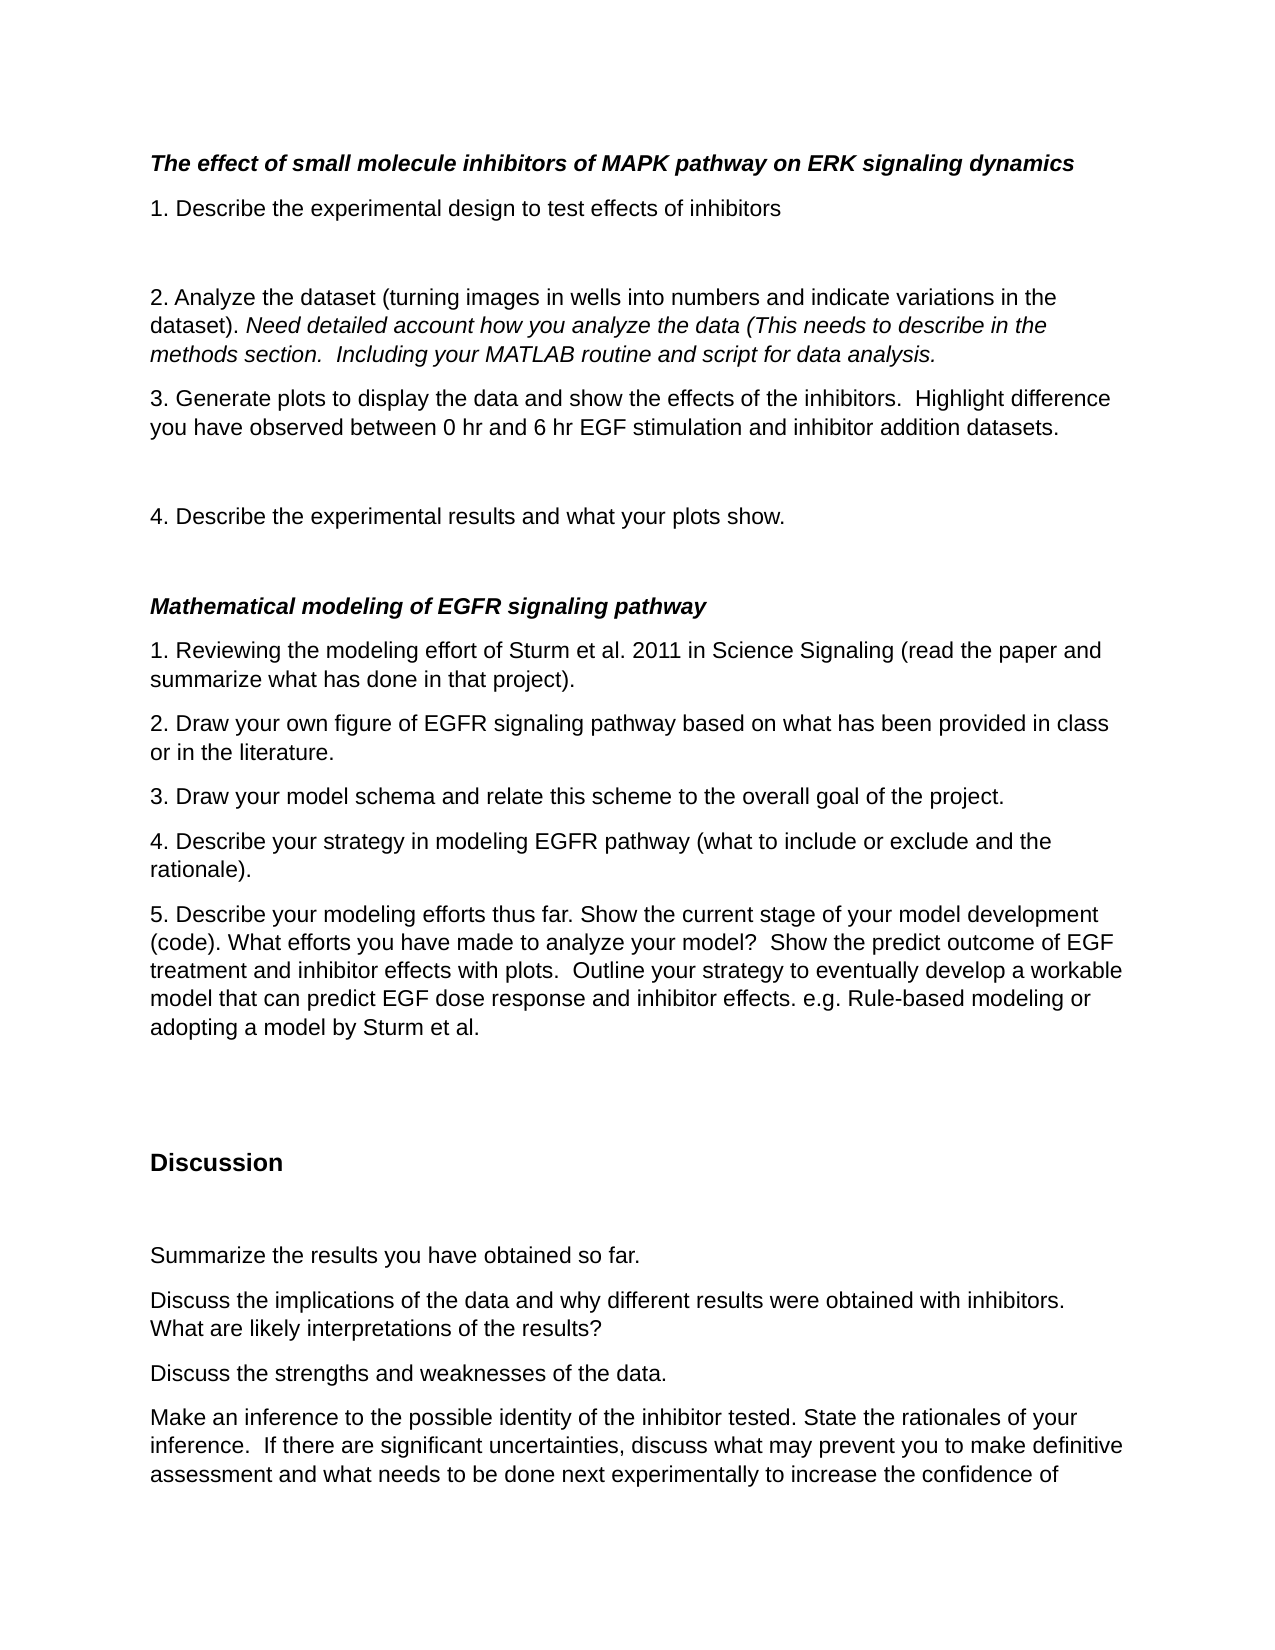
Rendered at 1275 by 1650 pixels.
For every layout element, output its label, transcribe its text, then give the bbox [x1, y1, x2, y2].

text Summarize the results you have obtained so far. [150, 1242, 1125, 1268]
text Discuss the implications of the data and why different results were obtained with inhibitors. What are likely interpretations of the results? [150, 1287, 1125, 1341]
text Discuss the strengths and weaknesses of the data. [150, 1359, 1125, 1386]
text Make an inference to the possible identity of the inhibitor tested. State the rationales of your inference. If there are significant uncertainties, discuss what may prevent you to make definitive assessment and what needs to be done next experimentally to increase the confidence of [150, 1404, 1125, 1487]
text 1. Describe the experimental design to test effects of inhibitors [150, 195, 1125, 221]
text 2. Analyze the dataset (turning images in wells into numbers and indicate variations in the dataset). Need detailed account how you analyze the data (This needs to describe in the methods section. Including your MATLAB routine and script for data analysis. [150, 284, 1125, 367]
text 4. Describe your strategy in modeling EGFR pathway (what to include or exclude and the rationale). [150, 828, 1125, 883]
text 3. Generate plots to display the data and show the effects of the inhibitors. Highlight difference you have observed between 0 hr and 6 hr EGF stimulation and inhibitor addition datasets. [150, 385, 1125, 440]
text Mathematical modeling of EGFR signaling pathway [150, 593, 1125, 619]
text 1. Reviewing the modeling effort of Sturm et al. 2011 in Science Signaling (read the paper and summarize what has done in that project). [150, 637, 1125, 692]
text 5. Describe your modeling efforts thus far. Show the current stage of your model development (code). What efforts you have made to analyze your model? Show the predict outcome of EGF treatment and inhibitor effects with plots. Outline your strategy to eventually develop a workable model that can predict EGF dose response and inhibitor effects. e.g. Rule-based modeling or adopting a model by Sturm et al. [150, 901, 1125, 1040]
text Discussion [150, 1148, 1125, 1177]
text The effect of small molecule inhibitors of MAPK pathway on ERK signaling dynamics [150, 150, 1125, 176]
text 3. Draw your model schema and relate this scheme to the overall goal of the project. [150, 783, 1125, 810]
text 2. Draw your own figure of EGFR signaling pathway based on what has been provided in class or in the literature. [150, 710, 1125, 765]
text 4. Describe the experimental results and what your plots show. [150, 503, 1125, 529]
